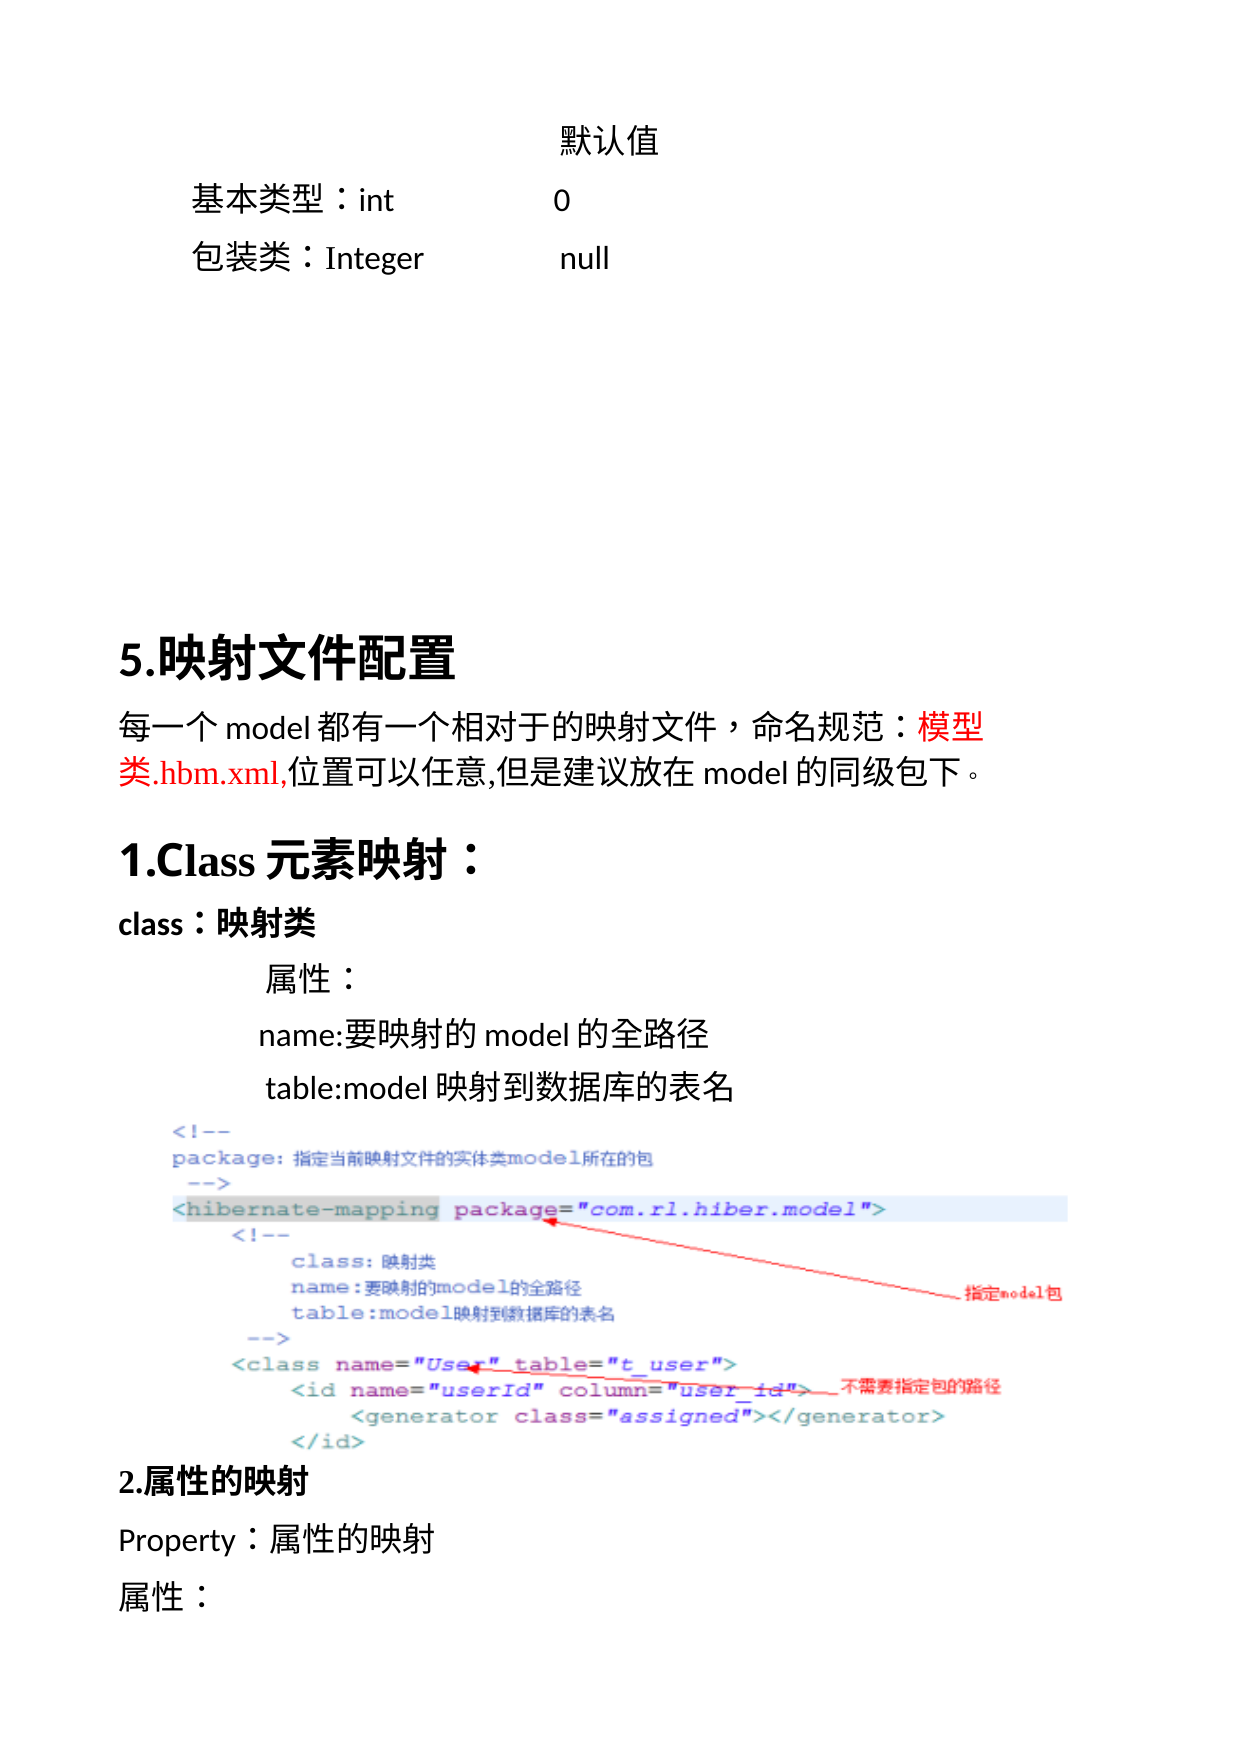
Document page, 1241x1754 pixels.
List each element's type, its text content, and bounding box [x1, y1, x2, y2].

text 包装类：Integer null [118, 234, 1122, 279]
text 每一个model都有一个相对于的映射文件，命名规范：模型类.hbm.xml,位置可以任意,但是建议放在model的同级包下。 [118, 704, 1122, 794]
subtitle 2.属性的映射 [118, 1141, 1122, 1503]
text name:要映射的model的全路径 [162, 1014, 1122, 1055]
text Property：属性的映射 [118, 1516, 1122, 1561]
text class：映射类 [118, 903, 1122, 943]
picture [172, 1120, 1068, 1456]
text 属性： [118, 956, 1122, 1001]
text 基本类型：int 0 [118, 176, 1122, 221]
text table:model映射到数据库的表名 [118, 1067, 1122, 1108]
text 默认值 [118, 118, 1122, 163]
text 属性： [118, 1574, 1122, 1619]
subtitle 5.映射文件配置 [118, 623, 1122, 691]
subtitle 1.Class元素映射： [118, 828, 1122, 890]
